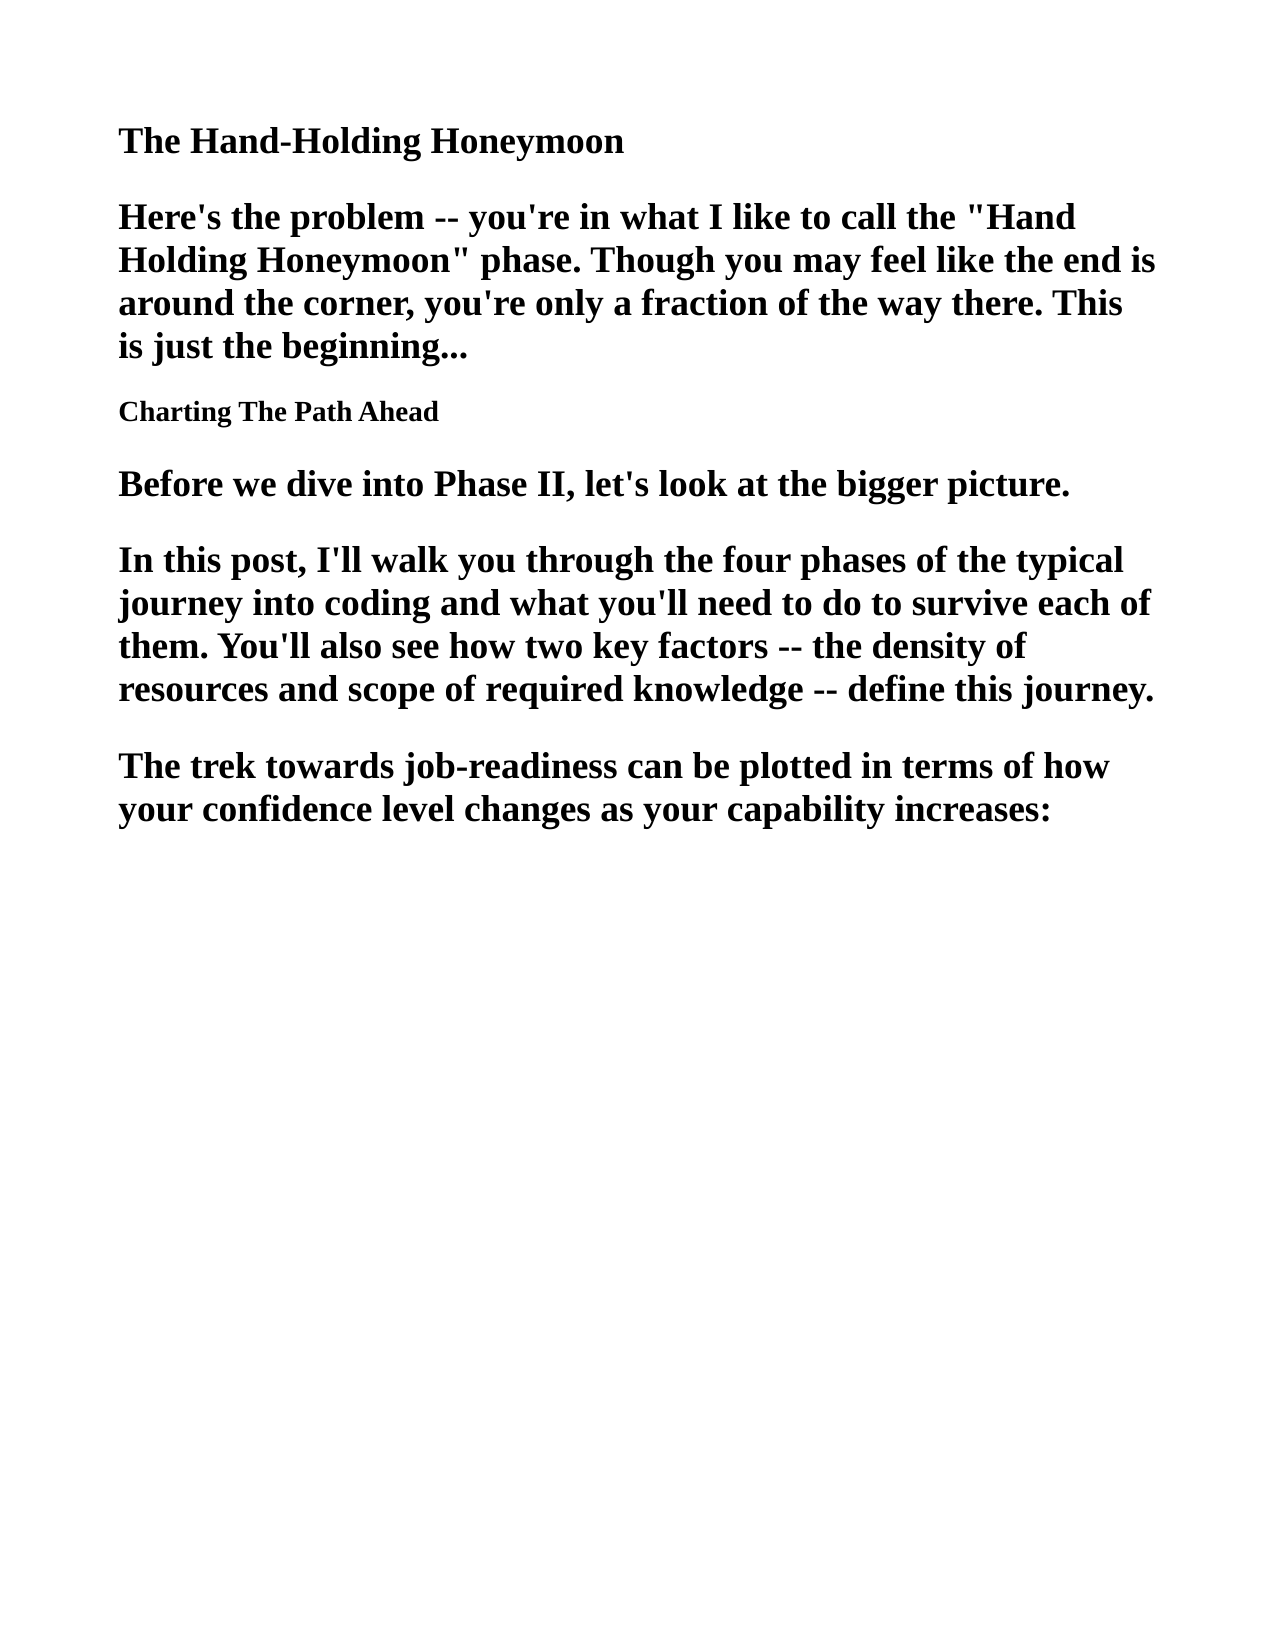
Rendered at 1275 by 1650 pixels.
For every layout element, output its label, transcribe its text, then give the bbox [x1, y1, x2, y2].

subtitle The Hand-Holding Honeymoon [118, 118, 1157, 161]
subtitle Before we dive into Phase II, let's look at the bigger picture. [118, 461, 1157, 504]
subtitle Here's the problem -- you're in what I like to call the "Hand Holding Honeymoon" phase. Though you may feel like the end is around the corner, you're only a fraction of the way there. This is just the beginning... [118, 194, 1157, 367]
subtitle In this post, I'll walk you through the four phases of the typical journey into coding and what you'll need to do to survive each of them. You'll also see how two key factors -- the density of resources and scope of required knowledge -- define this journey. [118, 537, 1157, 710]
subtitle Charting The Path Ahead [118, 394, 1157, 428]
subtitle The trek towards job-readiness can be plotted in terms of how your confidence level changes as your capability increases: [118, 743, 1157, 829]
